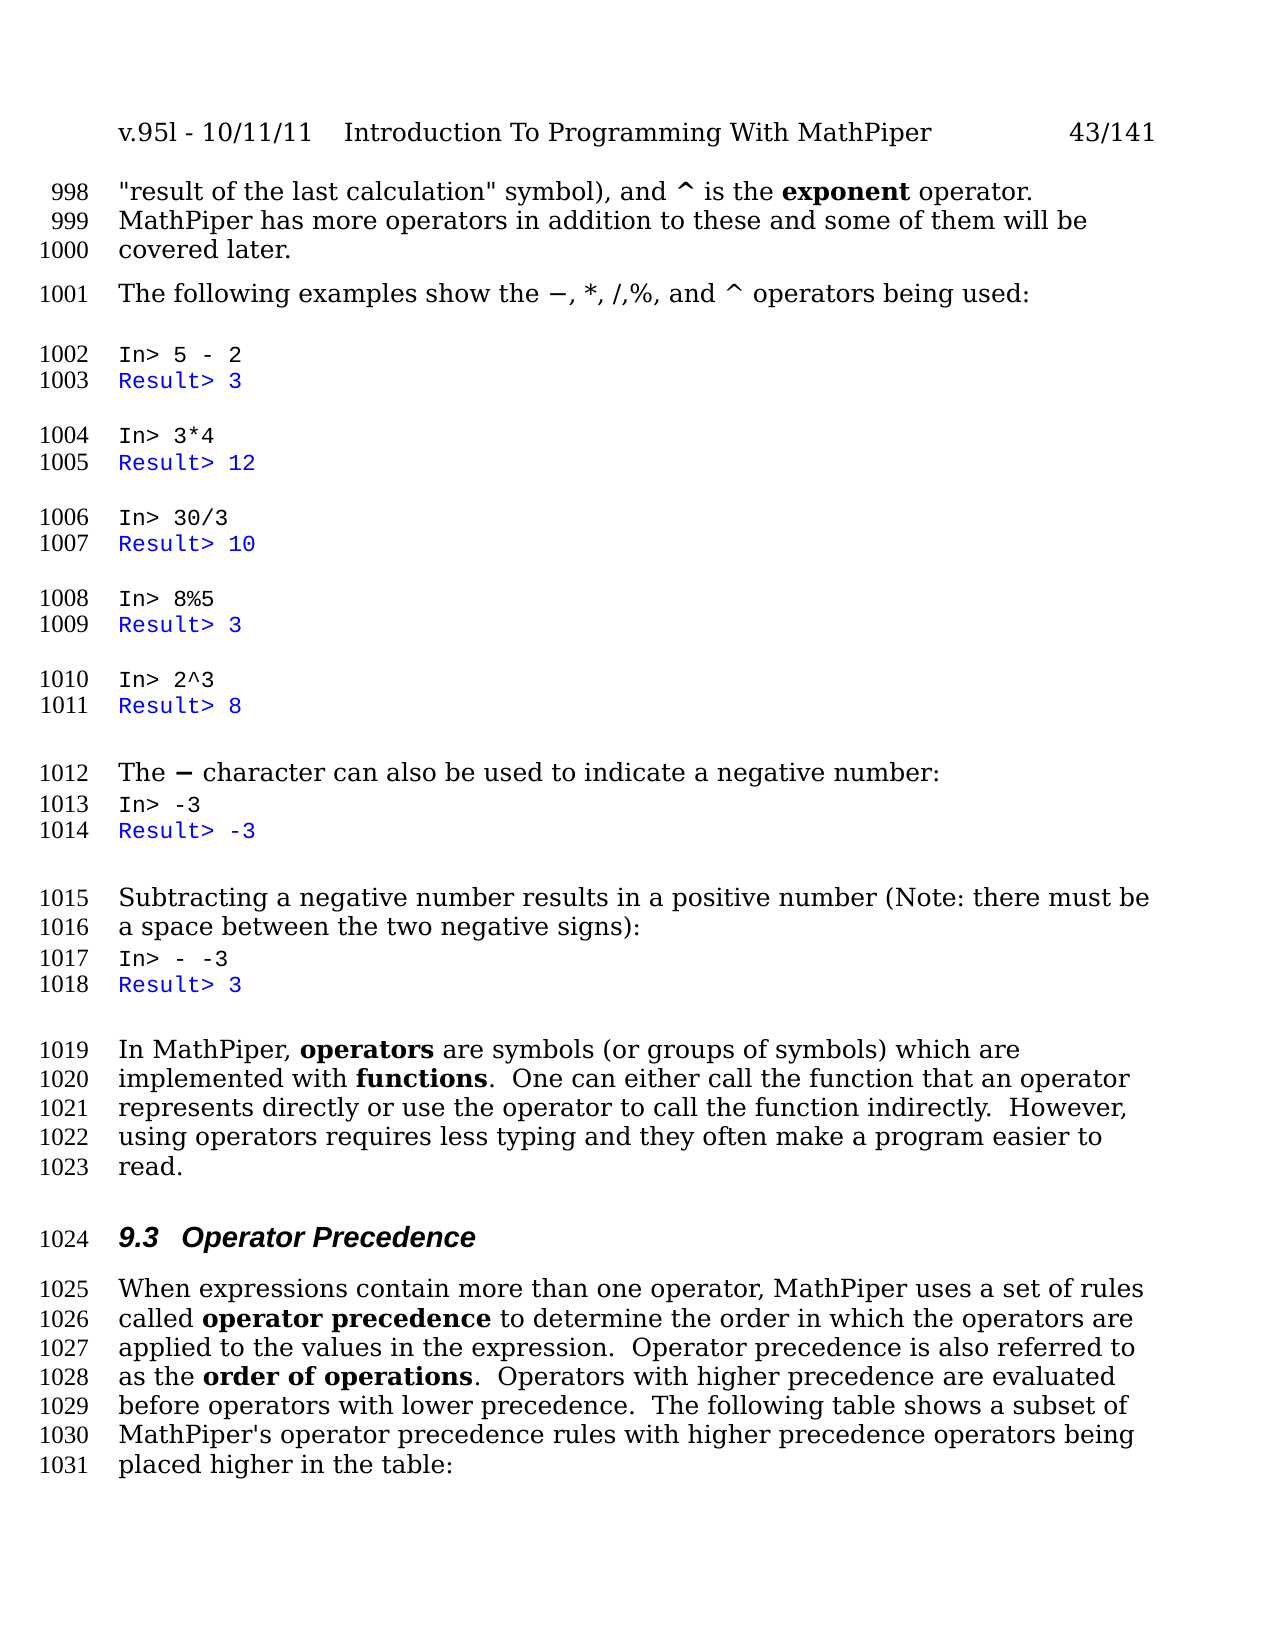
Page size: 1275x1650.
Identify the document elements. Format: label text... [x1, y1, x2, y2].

text The − character can also be used to indicate a negative number: [118, 758, 1157, 787]
text Result> 12 [118, 451, 1157, 477]
text "result of the last calculation" symbol), and ^ is the exponent operator. MathPiper has more operators in addition to these and some of them will be covered later. [118, 177, 1157, 264]
text When expressions contain more than one operator, MathPiper uses a set of rules called operator precedence to determine the order in which the operators are applied to the values in the expression. Operator precedence is also referred to as the order of operations. Operators with higher precedence are evaluated before operators with lower precedence. The following table shows a subset of MathPiper's operator precedence rules with higher precedence operators being placed higher in the table: [118, 1274, 1157, 1479]
text Subtracting a negative number results in a positive number (Note: there must be a space between the two negative signs): [118, 883, 1157, 942]
subtitle Operator Precedence [118, 1220, 1157, 1253]
text The following examples show the −, *, /,%, and ^ operators being used: [118, 279, 1157, 309]
text Result> 3 [118, 974, 1157, 1000]
text In> 2^3 [118, 668, 1157, 694]
text In> 3*4 [118, 425, 1157, 451]
text Result> 3 [118, 370, 1157, 396]
text Result> 8 [118, 694, 1157, 720]
text In> 5 - 2 [118, 344, 1157, 370]
text In> 8%5 [118, 587, 1157, 613]
text In> - -3 [118, 948, 1157, 974]
text In> 30/3 [118, 506, 1157, 532]
text Result> 3 [118, 613, 1157, 639]
text In MathPiper, operators are symbols (or groups of symbols) which are implemented with functions. One can either call the function that an operator represents directly or use the operator to call the function indirectly. However, using operators requires less typing and they often make a program easier to read. [118, 1034, 1157, 1181]
text In> -3 [118, 793, 1157, 819]
text Result> 10 [118, 532, 1157, 558]
text Result> -3 [118, 819, 1157, 845]
